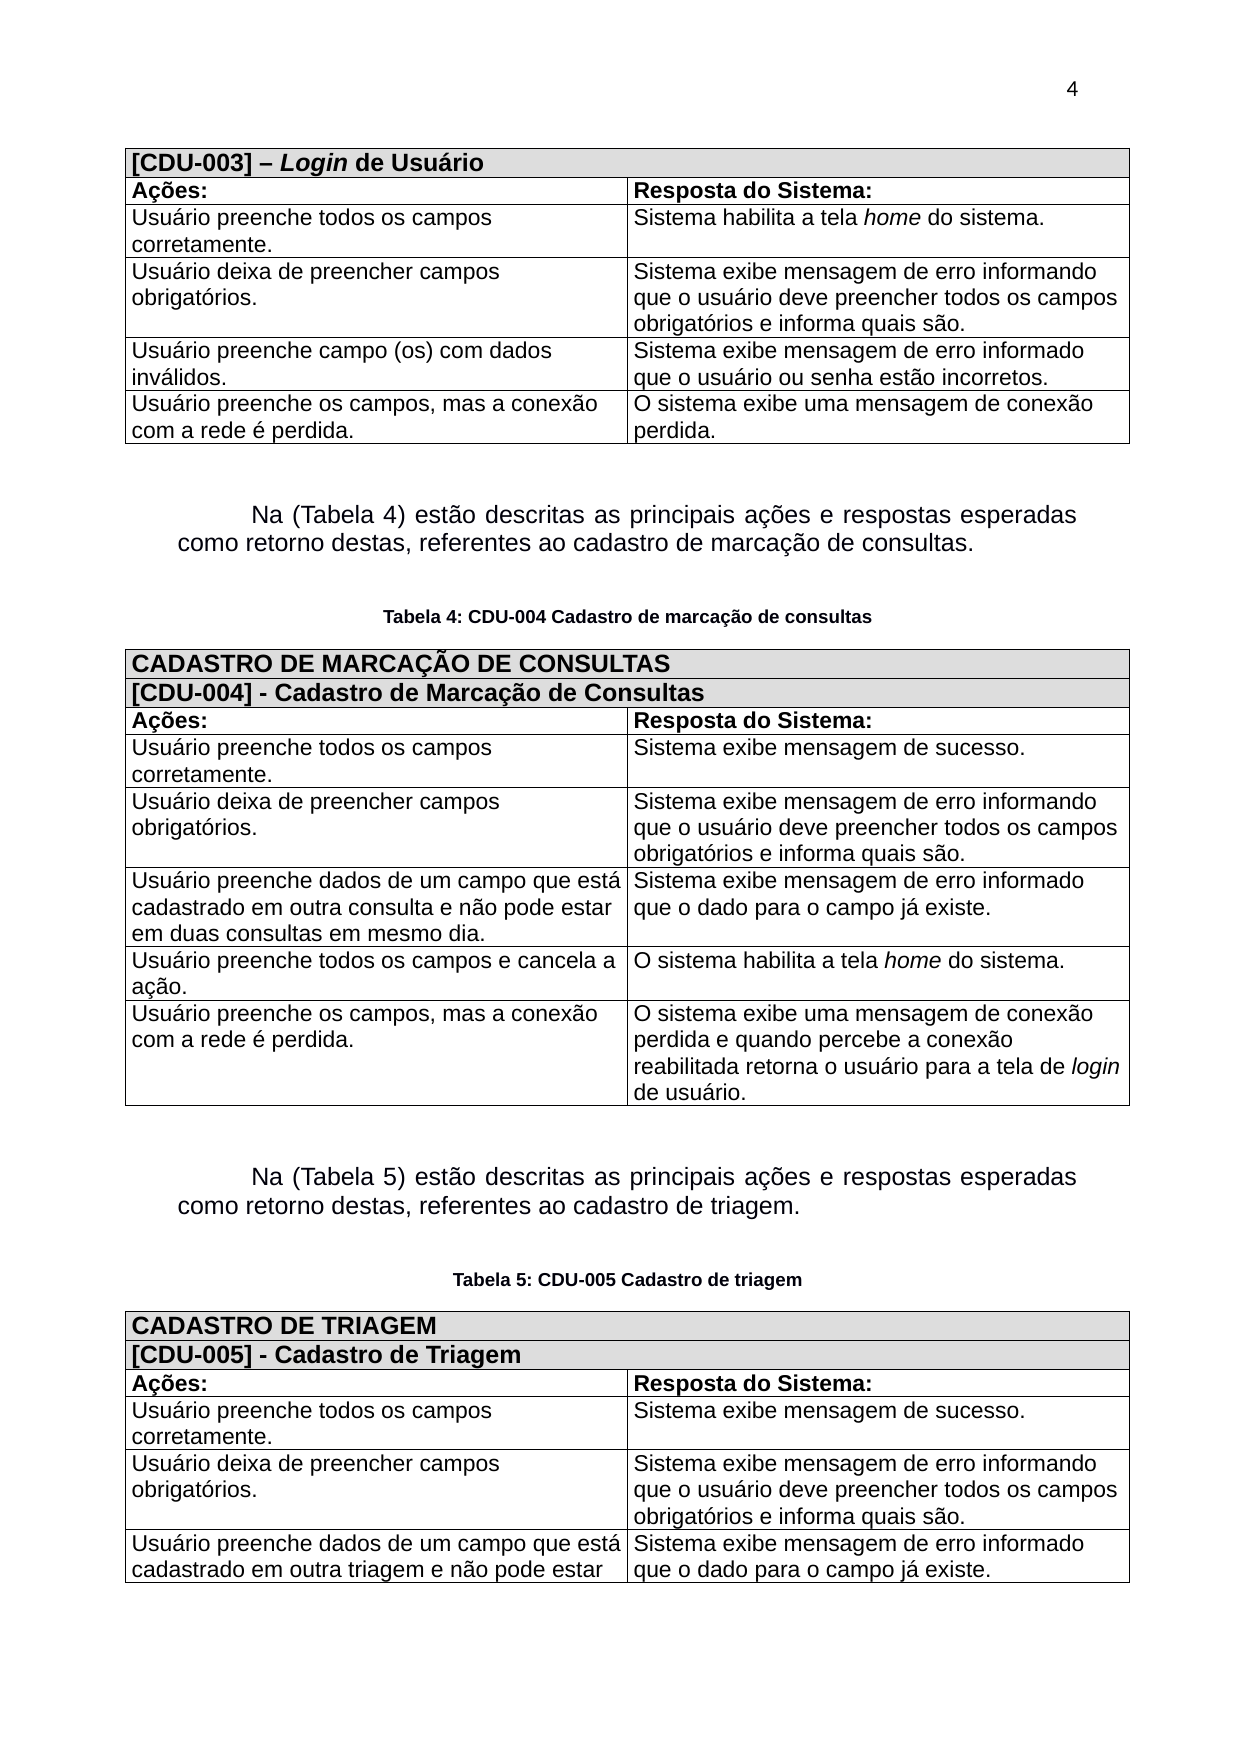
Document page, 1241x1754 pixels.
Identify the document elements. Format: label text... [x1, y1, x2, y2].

text Na (Tabela 5) estão descritas as principais ações e respostas esperadas como retorno destas, referentes ao cadastro de triagem. [177, 1162, 1078, 1219]
table_cell Ações: [126, 1370, 627, 1396]
table_cell [CDU-003] – Login de Usuário [126, 149, 1129, 177]
table_cell Usuário preenche todos os campos corretamente. [126, 735, 627, 787]
table_cell Usuário deixa de preencher campos obrigatórios. [126, 1450, 627, 1529]
table_cell Usuário preenche dados de um campo que está cadastrado em outra triagem e não pode estar [126, 1530, 627, 1582]
table_cell Sistema exibe mensagem de erro informando que o usuário deve preencher todos os campos obrigatórios e informa quais são. [628, 258, 1129, 337]
text Tabela 5: CDU-005 Cadastro de triagem [177, 1268, 1078, 1290]
table_cell Sistema habilita a tela home do sistema. [628, 205, 1129, 257]
table_cell [CDU-005] - Cadastro de Triagem [126, 1341, 1129, 1369]
table_cell Sistema exibe mensagem de sucesso. [628, 1397, 1129, 1449]
table_header CADASTRO DE MARCAÇÃO DE CONSULTAS [126, 650, 1129, 678]
table_cell Ações: [126, 178, 627, 204]
table_cell [CDU-004] - Cadastro de Marcação de Consultas [126, 679, 1129, 707]
table_cell Usuário preenche todos os campos corretamente. [126, 205, 627, 257]
table_cell Sistema exibe mensagem de sucesso. [628, 735, 1129, 787]
table_cell Usuário preenche os campos, mas a conexão com a rede é perdida. [126, 391, 627, 443]
table_header CADASTRO DE TRIAGEM [126, 1312, 1129, 1340]
table_cell Sistema exibe mensagem de erro informando que o usuário deve preencher todos os campos obrigatórios e informa quais são. [628, 788, 1129, 867]
table_cell O sistema habilita a tela home do sistema. [628, 947, 1129, 999]
table_cell Sistema exibe mensagem de erro informado que o dado para o campo já existe. [628, 868, 1129, 946]
table_cell O sistema exibe uma mensagem de conexão perdida e quando percebe a conexão reabilitada retorna o usuário para a tela de login de usuário. [628, 1001, 1129, 1105]
table_cell Resposta do Sistema: [628, 178, 1129, 204]
table_cell O sistema exibe uma mensagem de conexão perdida. [628, 391, 1129, 443]
table_cell Usuário deixa de preencher campos obrigatórios. [126, 788, 627, 867]
table_cell Ações: [126, 708, 627, 734]
table_cell Usuário deixa de preencher campos obrigatórios. [126, 258, 627, 337]
table_cell Usuário preenche os campos, mas a conexão com a rede é perdida. [126, 1001, 627, 1105]
text Tabela 4: CDU-004 Cadastro de marcação de consultas [177, 606, 1078, 628]
table_cell Usuário preenche dados de um campo que está cadastrado em outra consulta e não pode estar em duas consultas em mesmo dia. [126, 868, 627, 946]
table_cell Resposta do Sistema: [628, 1370, 1129, 1396]
table_cell Sistema exibe mensagem de erro informando que o usuário deve preencher todos os campos obrigatórios e informa quais são. [628, 1450, 1129, 1529]
text Na (Tabela 4) estão descritas as principais ações e respostas esperadas como retorno destas, referentes ao cadastro de marcação de consultas. [177, 500, 1078, 557]
table_cell Usuário preenche todos os campos corretamente. [126, 1397, 627, 1449]
table_cell Usuário preenche campo (os) com dados inválidos. [126, 338, 627, 390]
table_cell Sistema exibe mensagem de erro informado que o dado para o campo já existe. [628, 1530, 1129, 1582]
table_cell Usuário preenche todos os campos e cancela a ação. [126, 947, 627, 999]
table_cell Sistema exibe mensagem de erro informado que o usuário ou senha estão incorretos. [628, 338, 1129, 390]
table_cell Resposta do Sistema: [628, 708, 1129, 734]
